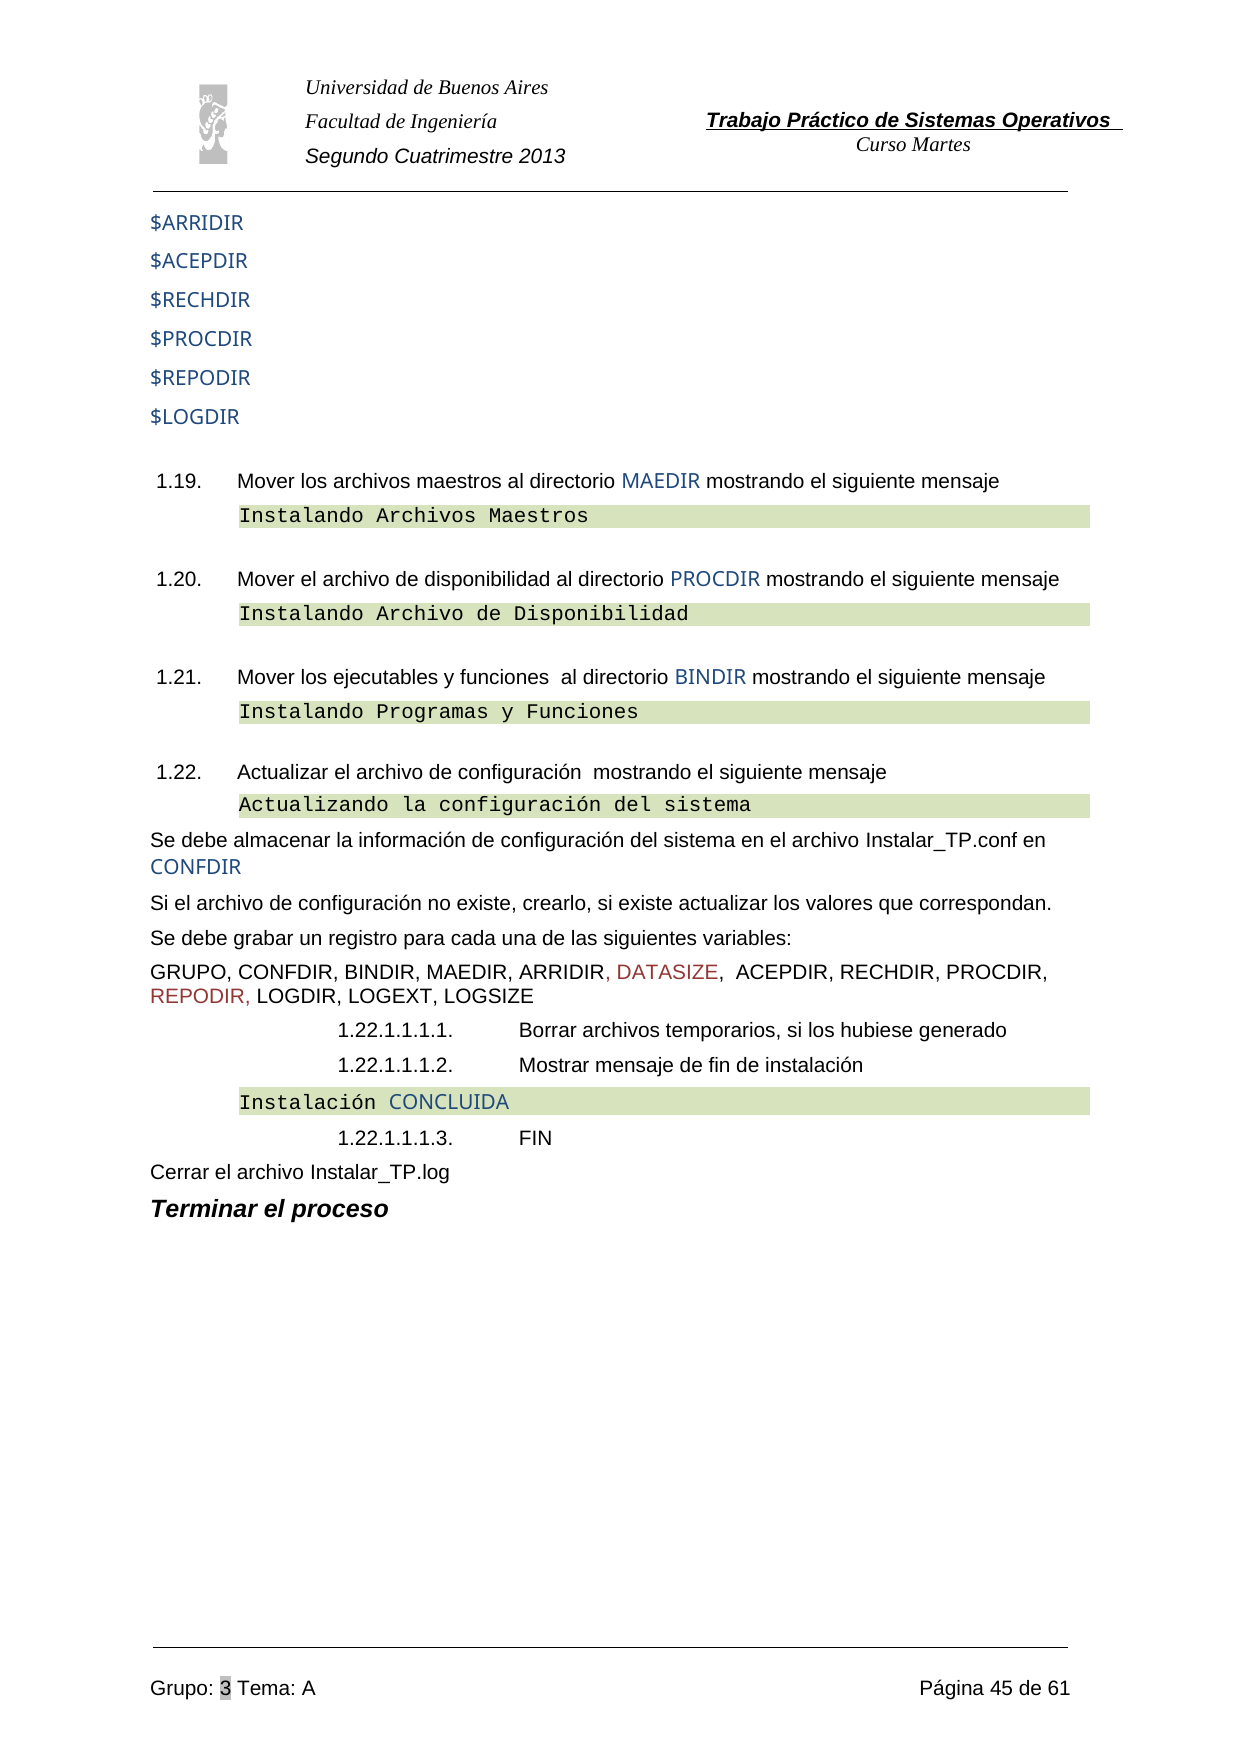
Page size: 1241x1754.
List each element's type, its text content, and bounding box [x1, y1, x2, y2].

list Mover los archivos maestros al directorio MAEDIR mostrando el siguiente mensaje [150, 466, 1090, 494]
list Mover los ejecutables y funciones al directorio BINDIR mostrando el siguiente mensaje [150, 662, 1090, 690]
text Se debe grabar un registro para cada una de las siguientes variables: [150, 925, 1090, 949]
text Instalando Archivo de Disponibilidad [239, 603, 1090, 626]
text $REPODIR [150, 363, 1090, 392]
text Instalación CONCLUIDA [239, 1087, 1090, 1115]
list FIN [337, 1126, 1090, 1150]
text $ARRIDIR [150, 208, 1090, 236]
list Mover el archivo de disponibilidad al directorio PROCDIR mostrando el siguiente mensaje [150, 564, 1090, 592]
list Mostrar mensaje de fin de instalación [337, 1052, 1090, 1076]
list Actualizar el archivo de configuración mostrando el siguiente mensaje [150, 760, 1090, 784]
text Si el archivo de configuración no existe, crearlo, si existe actualizar los valores que correspondan. [150, 891, 1090, 915]
text Instalando Archivos Maestros [239, 505, 1090, 528]
list Borrar archivos temporarios, si los hubiese generado [337, 1018, 1090, 1042]
text Terminar el proceso [150, 1194, 1090, 1223]
text GRUPO, CONFDIR, BINDIR, MAEDIR, ARRIDIR, DATASIZE, ACEPDIR, RECHDIR, PROCDIR, REPODIR, LOGDIR, LOGEXT, LOGSIZE [150, 960, 1090, 1008]
text Cerrar el archivo Instalar_TP.log [150, 1160, 1090, 1184]
text Se debe almacenar la información de configuración del sistema en el archivo Instalar_TP.conf en CONFDIR [150, 828, 1090, 881]
text $RECHDIR [150, 286, 1090, 314]
text $PROCDIR [150, 324, 1090, 353]
text $ACEPDIR [150, 247, 1090, 275]
picture [198, 82, 231, 166]
text Actualizando la configuración del sistema [239, 794, 1090, 818]
text $LOGDIR [150, 402, 1090, 431]
text Instalando Programas y Funciones [239, 701, 1090, 724]
